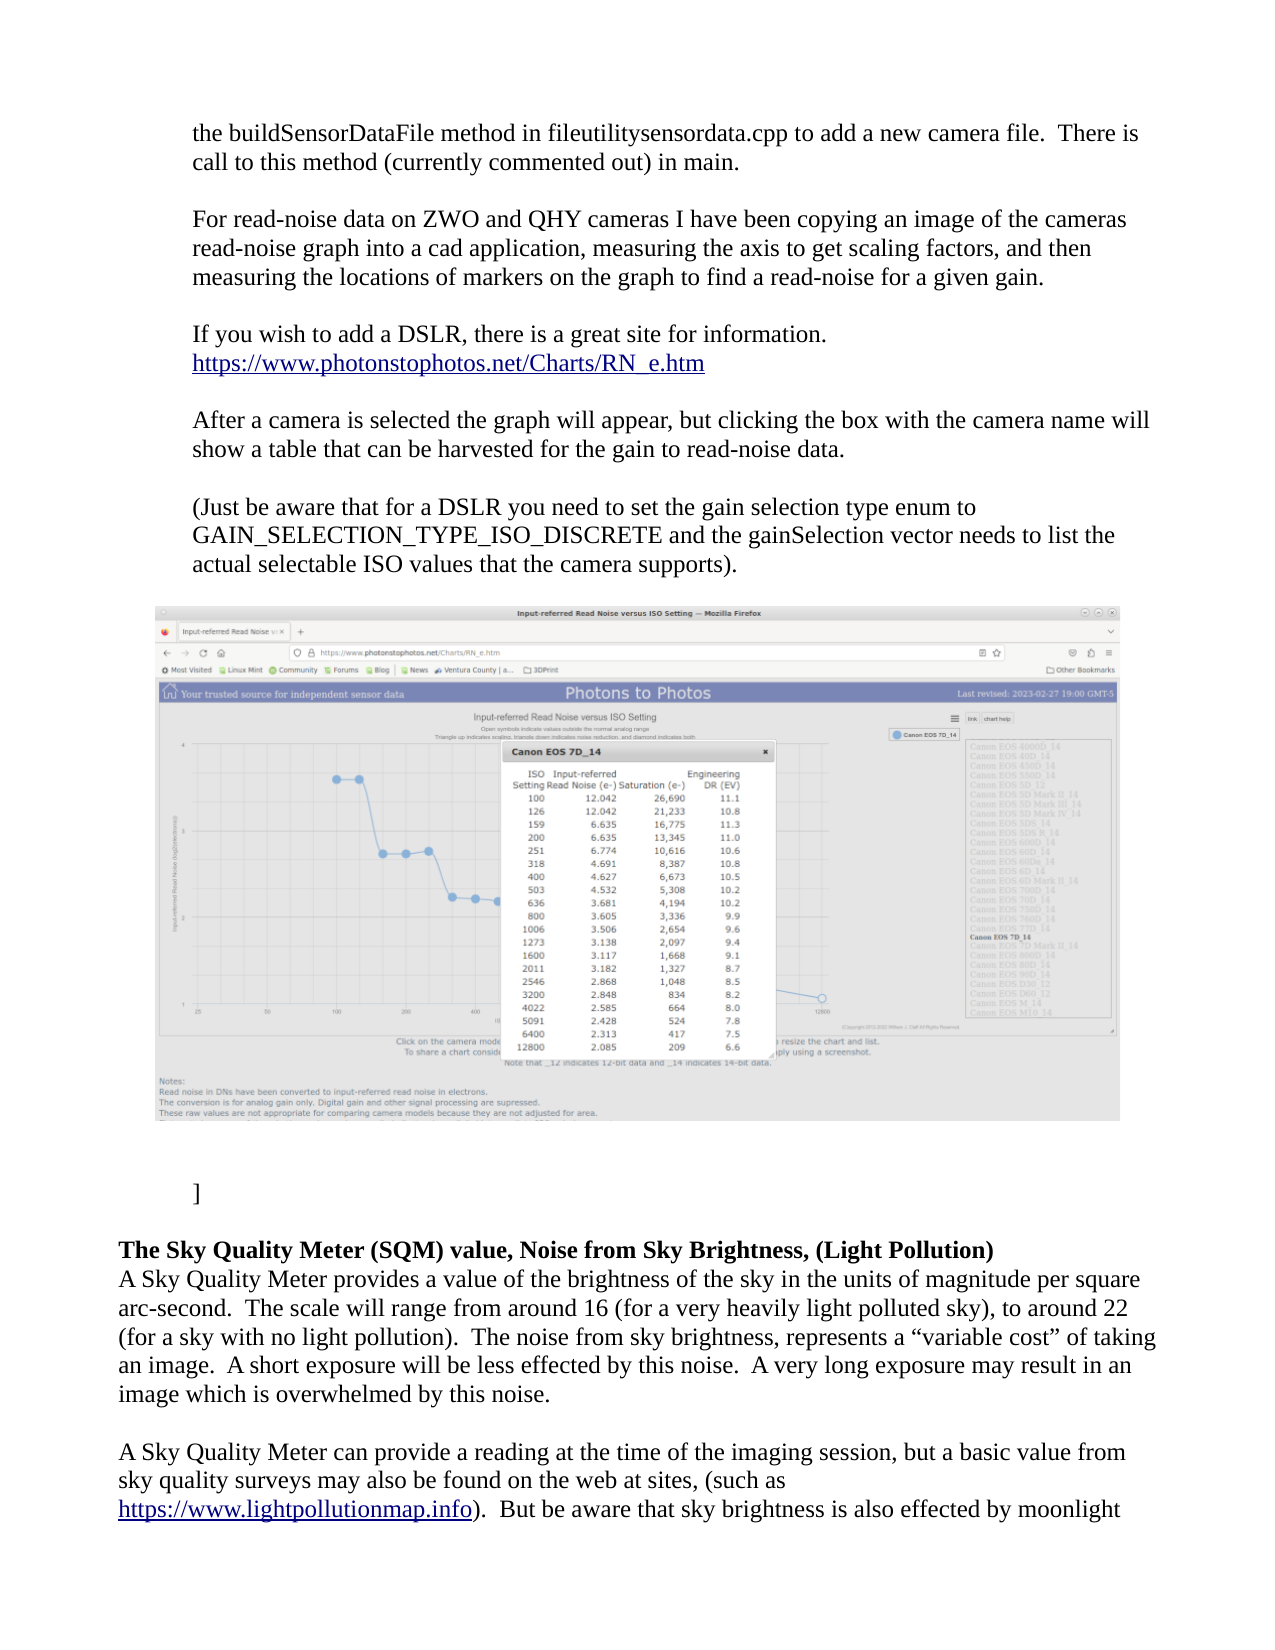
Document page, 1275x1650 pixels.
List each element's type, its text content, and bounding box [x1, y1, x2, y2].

text A Sky Quality Meter provides a value of the brightness of the sky in the units of magnitude per square arc-second. The scale will range from around 16 (for a very heavily light polluted sky), to around 22 (for a sky with no light pollution). The noise from sky brightness, represents a “variable cost” of taking an image. A short exposure will be less effected by this noise. A very long exposure may result in an image which is overwhelmed by this noise. [118, 1264, 1157, 1408]
text (Just be aware that for a DSLR you need to set the gain selection type enum to GAIN_SELECTION_TYPE_ISO_DISCRETE and the gainSelection vector needs to list the actual selectable ISO values that the camera supports). [192, 492, 1157, 578]
picture [155, 606, 1121, 1121]
text For read-noise data on ZWO and QHY cameras I have been copying an image of the cameras read-noise graph into a cad application, measuring the axis to get scaling factors, and then measuring the locations of markers on the graph to find a read-noise for a given gain. [192, 204, 1157, 291]
text ] [192, 1178, 1157, 1207]
text the buildSensorDataFile method in fileutilitysensordata.cpp to add a new camera file. There is call to this method (currently commented out) in main. [192, 118, 1157, 176]
text The Sky Quality Meter (SQM) value, Noise from Sky Brightness, (Light Pollution) [118, 1235, 1157, 1264]
text A Sky Quality Meter can provide a reading at the time of the imaging session, but a basic value from sky quality surveys may also be found on the web at sites, (such as https://www.lightpollutionmap.info). But be aware that sky brightness is also effected by moonlight [118, 1437, 1157, 1523]
text If you wish to add a DSLR, there is a great site for information. https://www.photonstophotos.net/Charts/RN_e.htm [192, 319, 1157, 377]
text After a camera is selected the graph will appear, but clicking the box with the camera name will show a table that can be harvested for the gain to read-noise data. [192, 406, 1157, 463]
